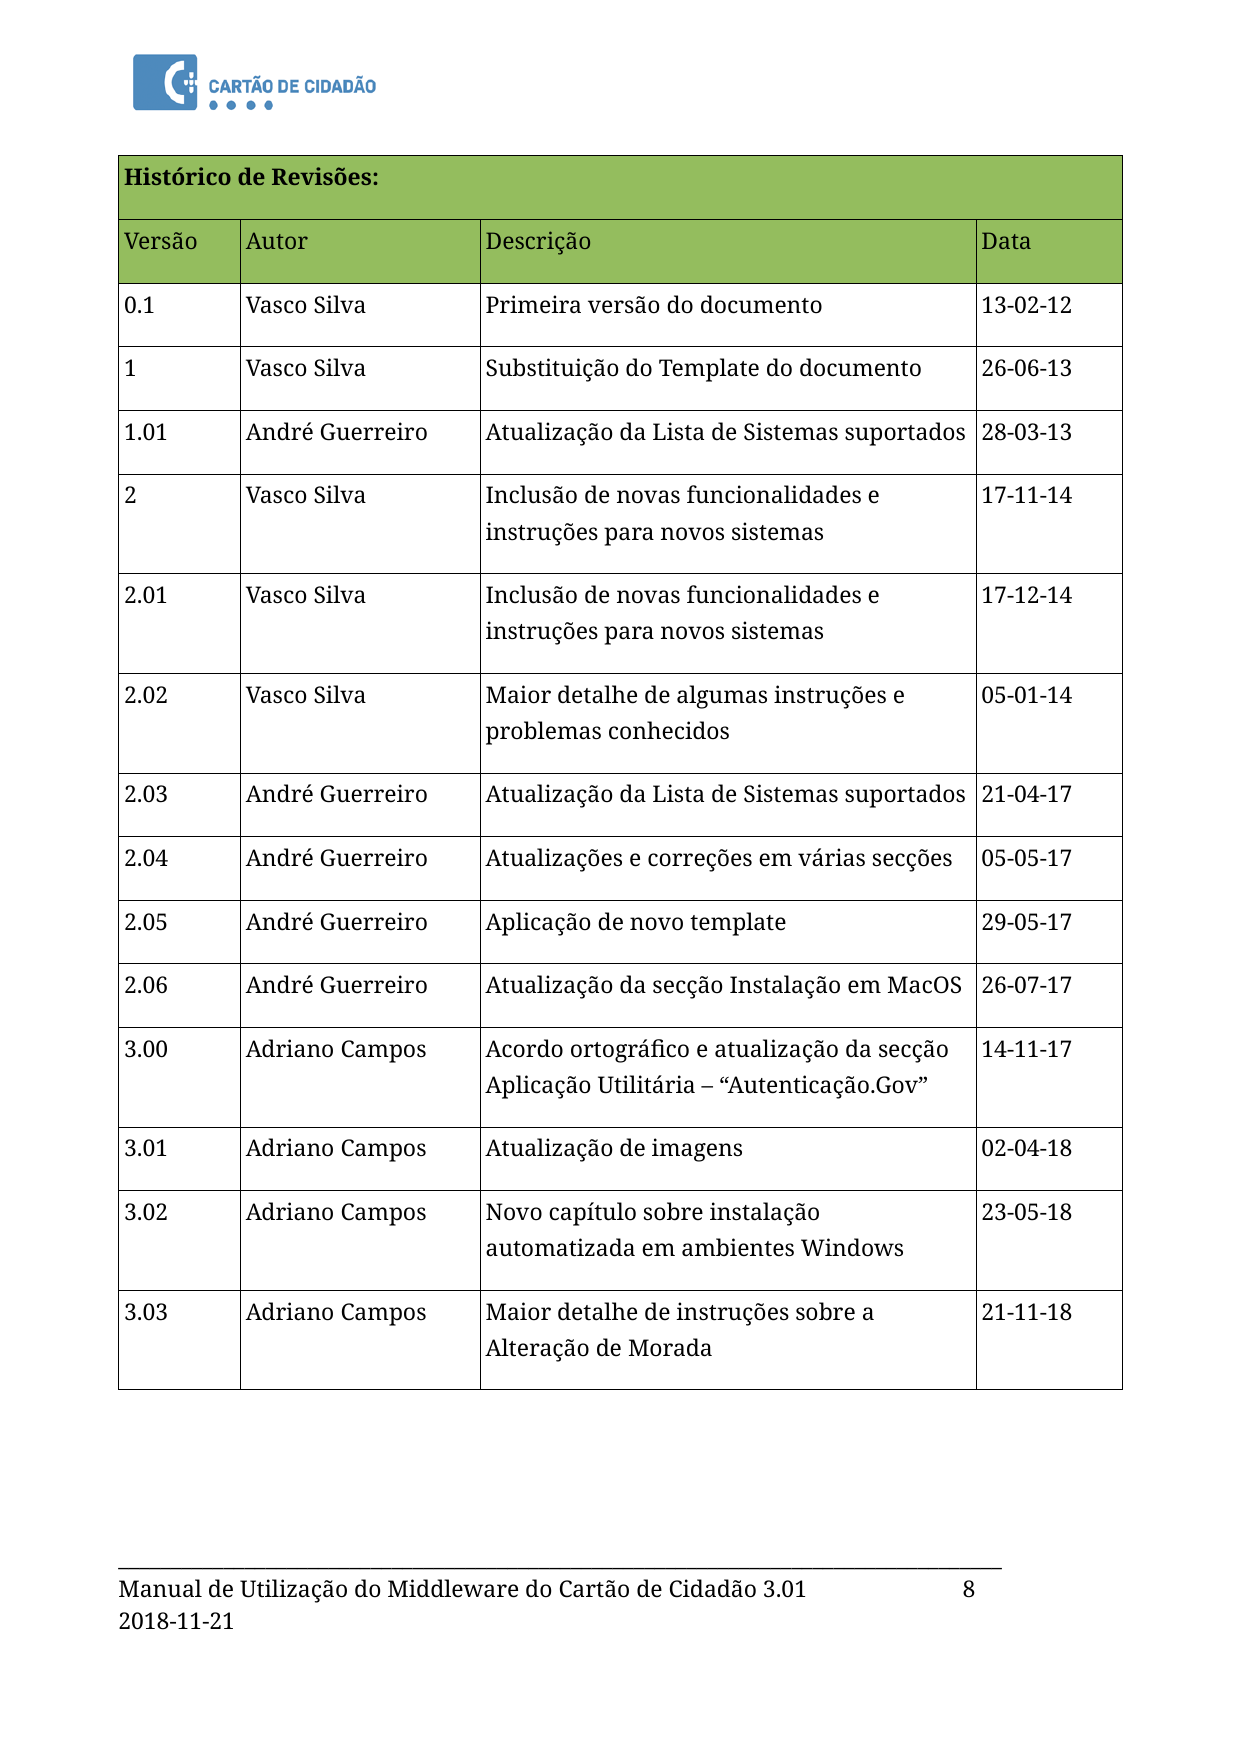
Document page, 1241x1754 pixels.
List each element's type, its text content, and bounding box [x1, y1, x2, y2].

table_cell Acordo ortográfico e atualização da secção Aplicação Utilitária – “Autenticação.Gov” [481, 1028, 976, 1127]
table_cell Inclusão de novas funcionalidades e instruções para novos sistemas [481, 475, 976, 573]
table_cell Autor [241, 220, 480, 283]
table_cell 29-05-17 [977, 901, 1122, 963]
table_cell 17-11-14 [977, 475, 1122, 573]
table_cell Atualização da Lista de Sistemas suportados [481, 411, 976, 474]
table_cell 2.06 [119, 964, 240, 1027]
table_cell Descrição [481, 220, 976, 283]
table_cell 02-04-18 [977, 1128, 1122, 1190]
table_cell Inclusão de novas funcionalidades e instruções para novos sistemas [481, 574, 976, 673]
table_cell Vasco Silva [241, 674, 480, 772]
table_cell Substituição do Template do documento [481, 347, 976, 410]
table_cell Primeira versão do documento [481, 284, 976, 346]
table_cell 26-07-17 [977, 964, 1122, 1027]
table_cell 1 [119, 347, 240, 410]
table_cell Aplicação de novo template [481, 901, 976, 963]
table_cell 3.02 [119, 1191, 240, 1290]
table_cell 2.01 [119, 574, 240, 673]
table_cell 0.1 [119, 284, 240, 346]
picture [130, 47, 423, 118]
table_cell 05-01-14 [977, 674, 1122, 772]
table_cell Vasco Silva [241, 475, 480, 573]
table_cell Atualização da Lista de Sistemas suportados [481, 774, 976, 836]
table_cell André Guerreiro [241, 837, 480, 900]
table_cell Vasco Silva [241, 574, 480, 673]
table_cell Maior detalhe de instruções sobre a Alteração de Morada [481, 1291, 976, 1389]
table_cell Vasco Silva [241, 347, 480, 410]
table_cell André Guerreiro [241, 411, 480, 474]
table_cell 2.04 [119, 837, 240, 900]
table_cell Vasco Silva [241, 284, 480, 346]
table_cell 3.03 [119, 1291, 240, 1389]
table_cell 2.02 [119, 674, 240, 772]
table_cell Atualizações e correções em várias secções [481, 837, 976, 900]
table_cell 1.01 [119, 411, 240, 474]
table_cell 13-02-12 [977, 284, 1122, 346]
table_cell Data [977, 220, 1122, 283]
table_cell Atualização da secção Instalação em MacOS [481, 964, 976, 1027]
table_cell Adriano Campos [241, 1128, 480, 1190]
table_cell 05-05-17 [977, 837, 1122, 900]
table_cell Versão [119, 220, 240, 283]
table_cell André Guerreiro [241, 964, 480, 1027]
table_cell 21-04-17 [977, 774, 1122, 836]
table_cell 26-06-13 [977, 347, 1122, 410]
table_cell Novo capítulo sobre instalação automatizada em ambientes Windows [481, 1191, 976, 1290]
table_cell Maior detalhe de algumas instruções e problemas conhecidos [481, 674, 976, 772]
table_cell Atualização de imagens [481, 1128, 976, 1190]
table_cell Adriano Campos [241, 1191, 480, 1290]
table_cell André Guerreiro [241, 901, 480, 963]
table_cell 2 [119, 475, 240, 573]
table_cell 17-12-14 [977, 574, 1122, 673]
table_cell 3.01 [119, 1128, 240, 1190]
table_cell Adriano Campos [241, 1028, 480, 1127]
table_cell 2.05 [119, 901, 240, 963]
table_cell 23-05-18 [977, 1191, 1122, 1290]
table_cell 14-11-17 [977, 1028, 1122, 1127]
table_cell 21-11-18 [977, 1291, 1122, 1389]
table_cell 3.00 [119, 1028, 240, 1127]
table_cell 2.03 [119, 774, 240, 836]
table_cell Adriano Campos [241, 1291, 480, 1389]
table_cell 28-03-13 [977, 411, 1122, 474]
table_cell André Guerreiro [241, 774, 480, 836]
table_header Histórico de Revisões: [119, 156, 1122, 219]
